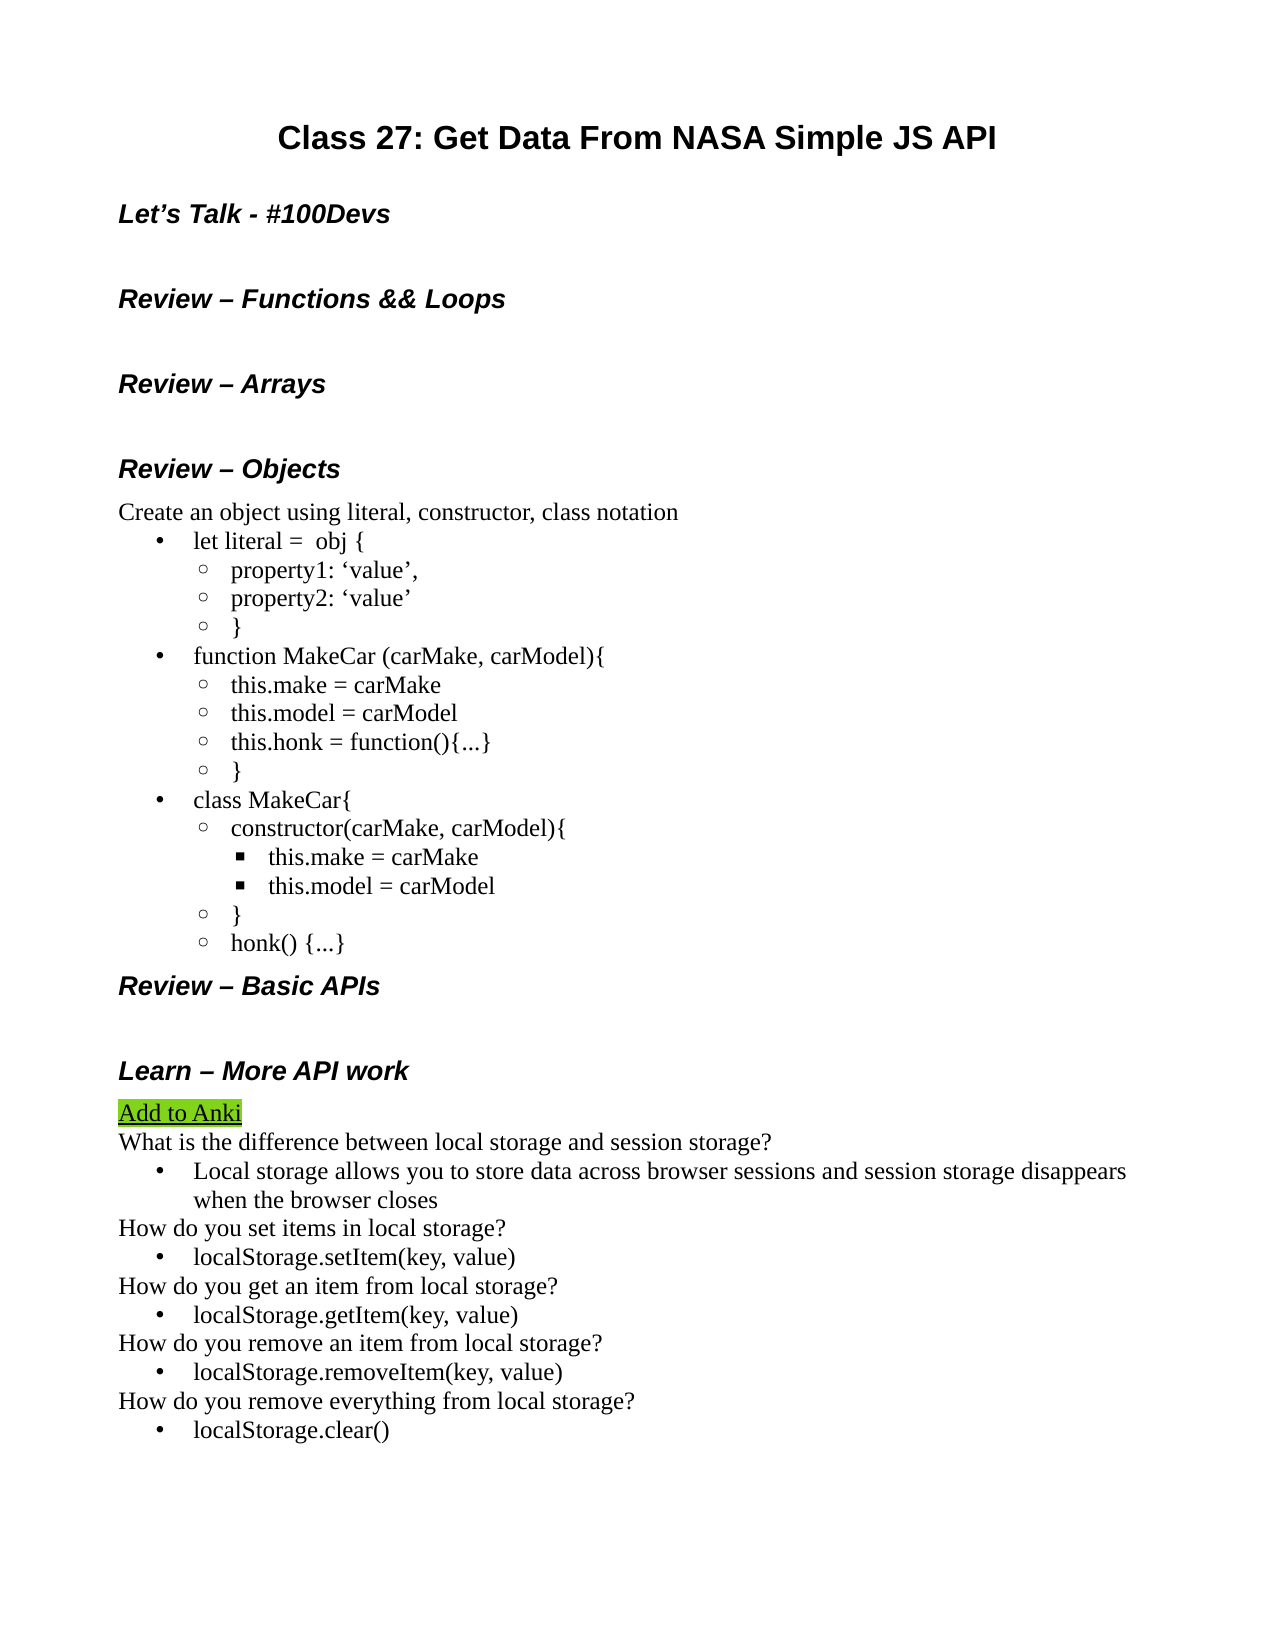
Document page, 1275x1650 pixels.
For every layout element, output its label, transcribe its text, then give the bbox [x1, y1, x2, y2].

subtitle Class 27: Get Data From NASA Simple JS API [118, 118, 1157, 157]
list honk() {...} [193, 928, 1157, 957]
text How do you get an item from local storage? [118, 1271, 1157, 1300]
list this.honk = function(){...} [193, 727, 1157, 756]
text Add to Anki [118, 1098, 1157, 1127]
list Local storage allows you to store data across browser sessions and session storage disappears when the browser closes [156, 1156, 1157, 1213]
list } [193, 756, 1157, 785]
list let literal = obj { [156, 526, 1157, 555]
list property1: ‘value’, [193, 555, 1157, 583]
list } [193, 612, 1157, 641]
subtitle Learn – More API work [118, 1055, 1157, 1086]
list localStorage.getItem(key, value) [156, 1300, 1157, 1328]
list this.make = carMake [193, 670, 1157, 698]
text What is the difference between local storage and session storage? [118, 1127, 1157, 1156]
text How do you remove an item from local storage? [118, 1328, 1157, 1357]
list constructor(carMake, carModel){ [193, 813, 1157, 842]
list function MakeCar (carMake, carModel){ [156, 641, 1157, 670]
text How do you remove everything from local storage? [118, 1386, 1157, 1415]
subtitle Let’s Talk - #100Devs [118, 198, 1157, 230]
text How do you set items in local storage? [118, 1213, 1157, 1242]
text Create an object using literal, constructor, class notation [118, 497, 1157, 526]
list localStorage.setItem(key, value) [156, 1242, 1157, 1271]
subtitle Review – Objects [118, 453, 1157, 485]
list property2: ‘value’ [193, 583, 1157, 612]
subtitle Review – Functions && Loops [118, 283, 1157, 315]
list this.model = carModel [193, 698, 1157, 727]
subtitle Review – Arrays [118, 368, 1157, 400]
list this.make = carMake [231, 842, 1157, 871]
list } [193, 900, 1157, 928]
list this.model = carModel [231, 871, 1157, 900]
list localStorage.removeItem(key, value) [156, 1357, 1157, 1386]
list class MakeCar{ [156, 785, 1157, 813]
list localStorage.clear() [156, 1415, 1157, 1443]
subtitle Review – Basic APIs [118, 970, 1157, 1001]
